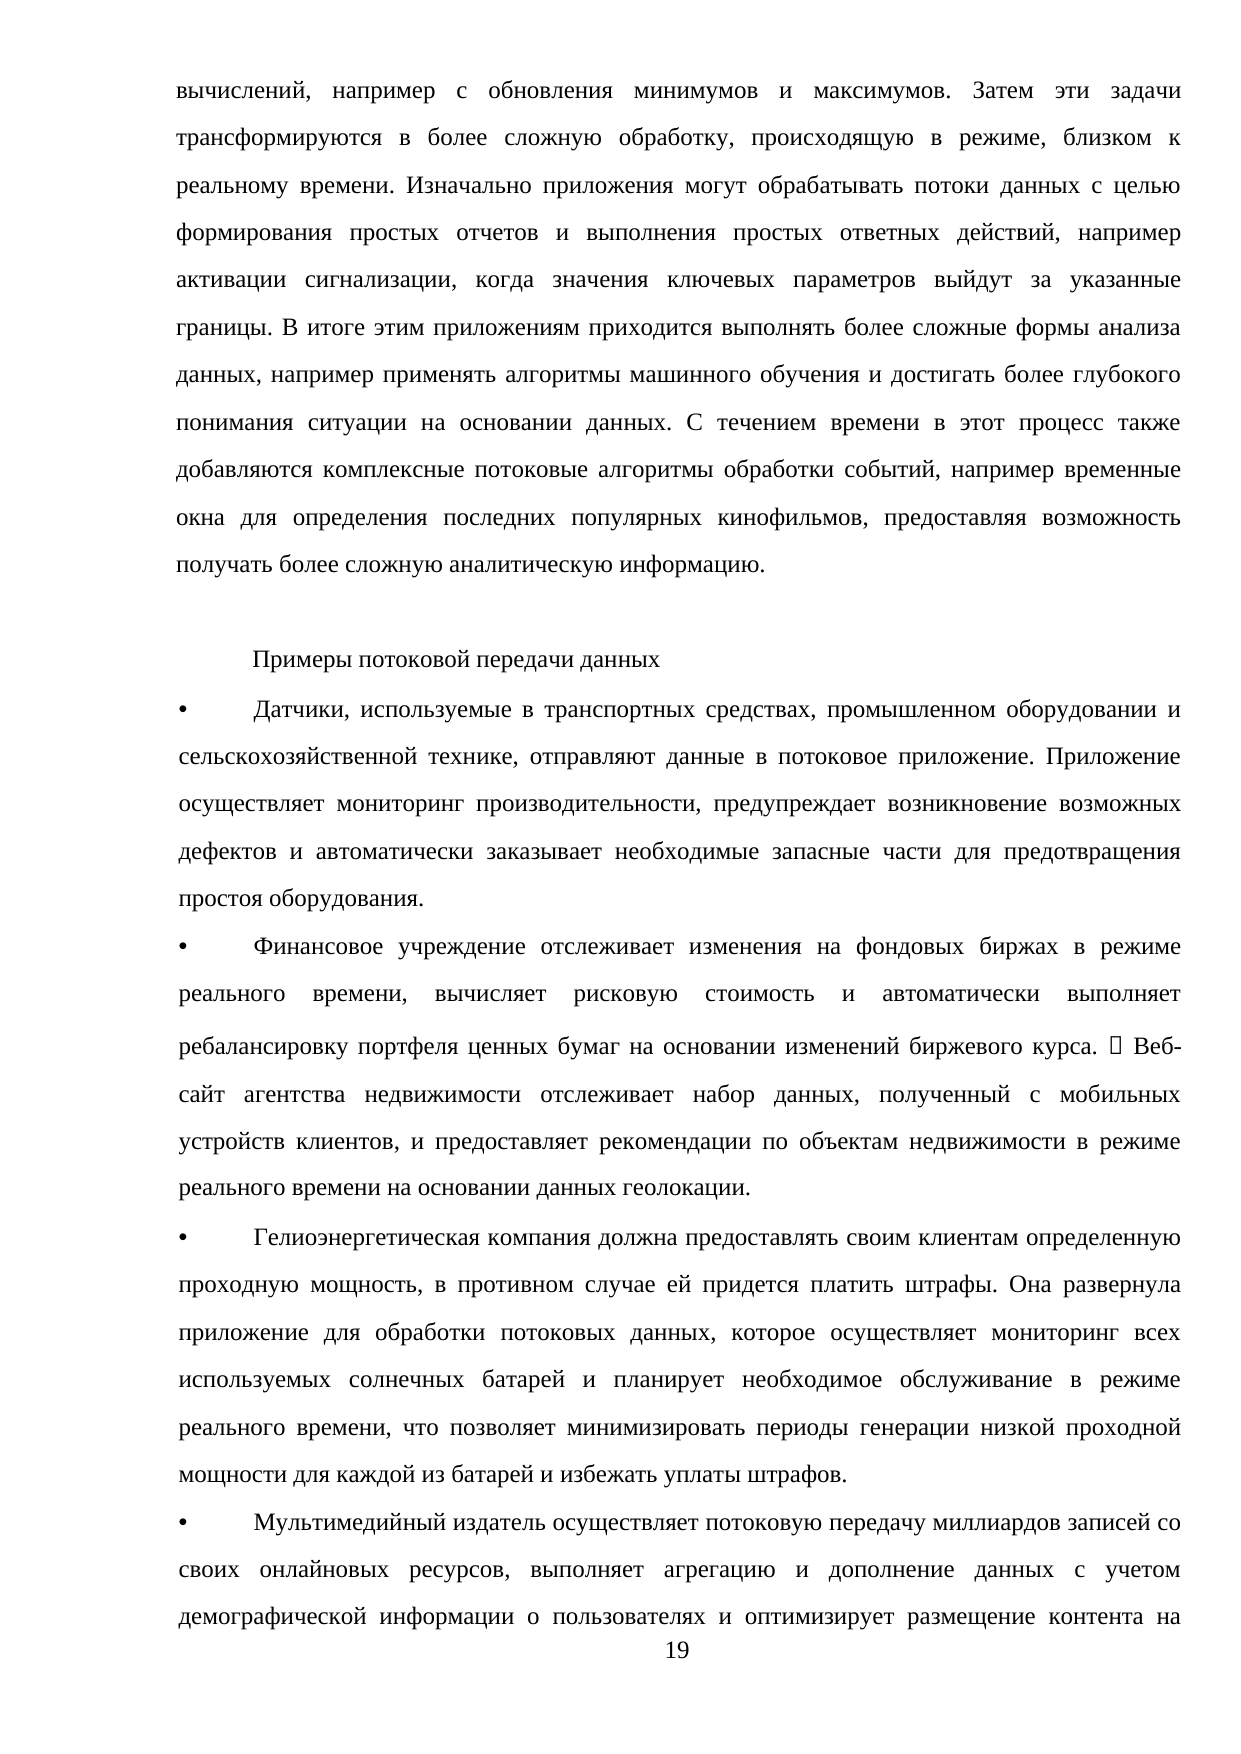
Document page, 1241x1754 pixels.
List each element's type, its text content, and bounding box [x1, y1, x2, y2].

list Мультимедийный издатель осуществляет потоковую передачу миллиардов записей со своих онлайновых ресурсов, выполняет агрегацию и дополнение данных с учетом демографической информации о пользователях и оптимизирует размещение контента на [178, 1507, 1182, 1630]
list Гелиоэнергетическая компания должна предоставлять своим клиентам определенную проходную мощность, в противном случае ей придется платить штрафы. Она развернула приложение для обработки потоковых данных, которое осуществляет мониторинг всех используемых солнечных батарей и планирует необходимое обслуживание в режиме реального времени, что позволяет минимизировать периоды генерации низкой проходной мощности для каждой из батарей и избежать уплаты штрафов. [178, 1222, 1182, 1488]
text вычислений, например с обновления минимумов и максимумов. Затем эти задачи трансформируются в более сложную обработку, происходящую в режиме, близком к реальному времени. Изначально приложения могут обрабатывать потоки данных с целью формирования простых отчетов и выполнения простых ответных действий, например активации сигнализации, когда значения ключевых параметров выйдут за указанные границы. В итоге этим приложениям приходится выполнять более сложные формы анализа данных, например применять алгоритмы машинного обучения и достигать более глубокого понимания ситуации на основании данных. С течением времени в этот процесс также добавляются комплексные потоковые алгоритмы обработки событий, например временные окна для определения последних популярных кинофильмов, предоставляя возможность получать более сложную аналитическую информацию. [176, 75, 1182, 578]
text Примеры потоковой передачи данных [252, 644, 1182, 673]
list Финансовое учреждение отслеживает изменения на фондовых биржах в режиме реального времени, вычисляет рисковую стоимость и автоматически выполняет ребалансировку портфеля ценных бумаг на основании изменений биржевого курса.  Веб-сайт агентства недвижимости отслеживает набор данных, полученный с мобильных устройств клиентов, и предоставляет рекомендации по объектам недвижимости в режиме реального времени на основании данных геолокации. [178, 931, 1182, 1201]
list Датчики, используемые в транспортных средствах, промышленном оборудовании и сельскохозяйственной технике, отправляют данные в потоковое приложение. Приложение осуществляет мониторинг производительности, предупреждает возникновение возможных дефектов и автоматически заказывает необходимые запасные части для предотвращения простоя оборудования. [178, 694, 1182, 912]
